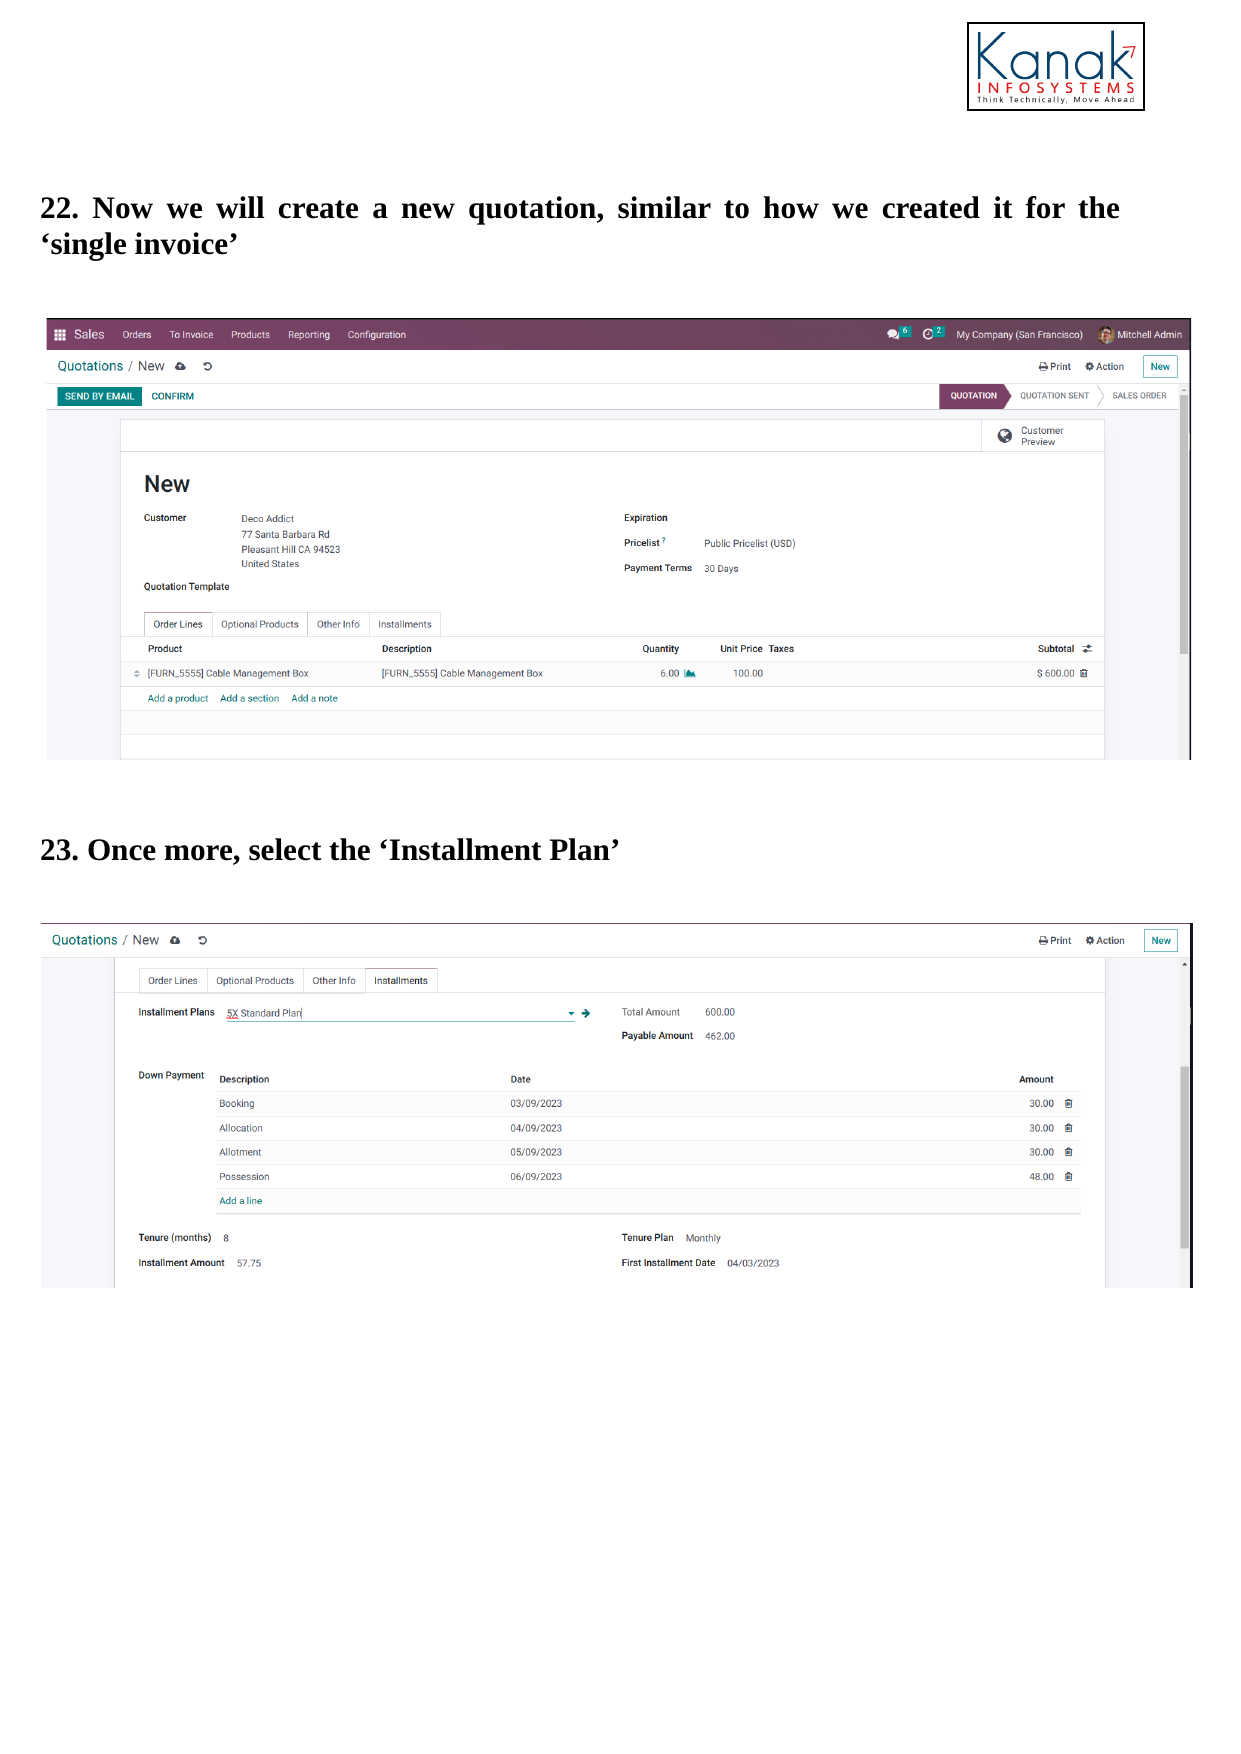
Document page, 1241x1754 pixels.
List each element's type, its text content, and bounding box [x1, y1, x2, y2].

text 22. Now we will create a new quotation, similar to how we created it for the ‘single invoice’ [40, 189, 1122, 261]
picture [969, 24, 1143, 109]
text 23. Once more, select the ‘Installment Plan’ [40, 831, 1122, 867]
picture [46, 318, 1192, 760]
picture [40, 923, 1193, 1288]
